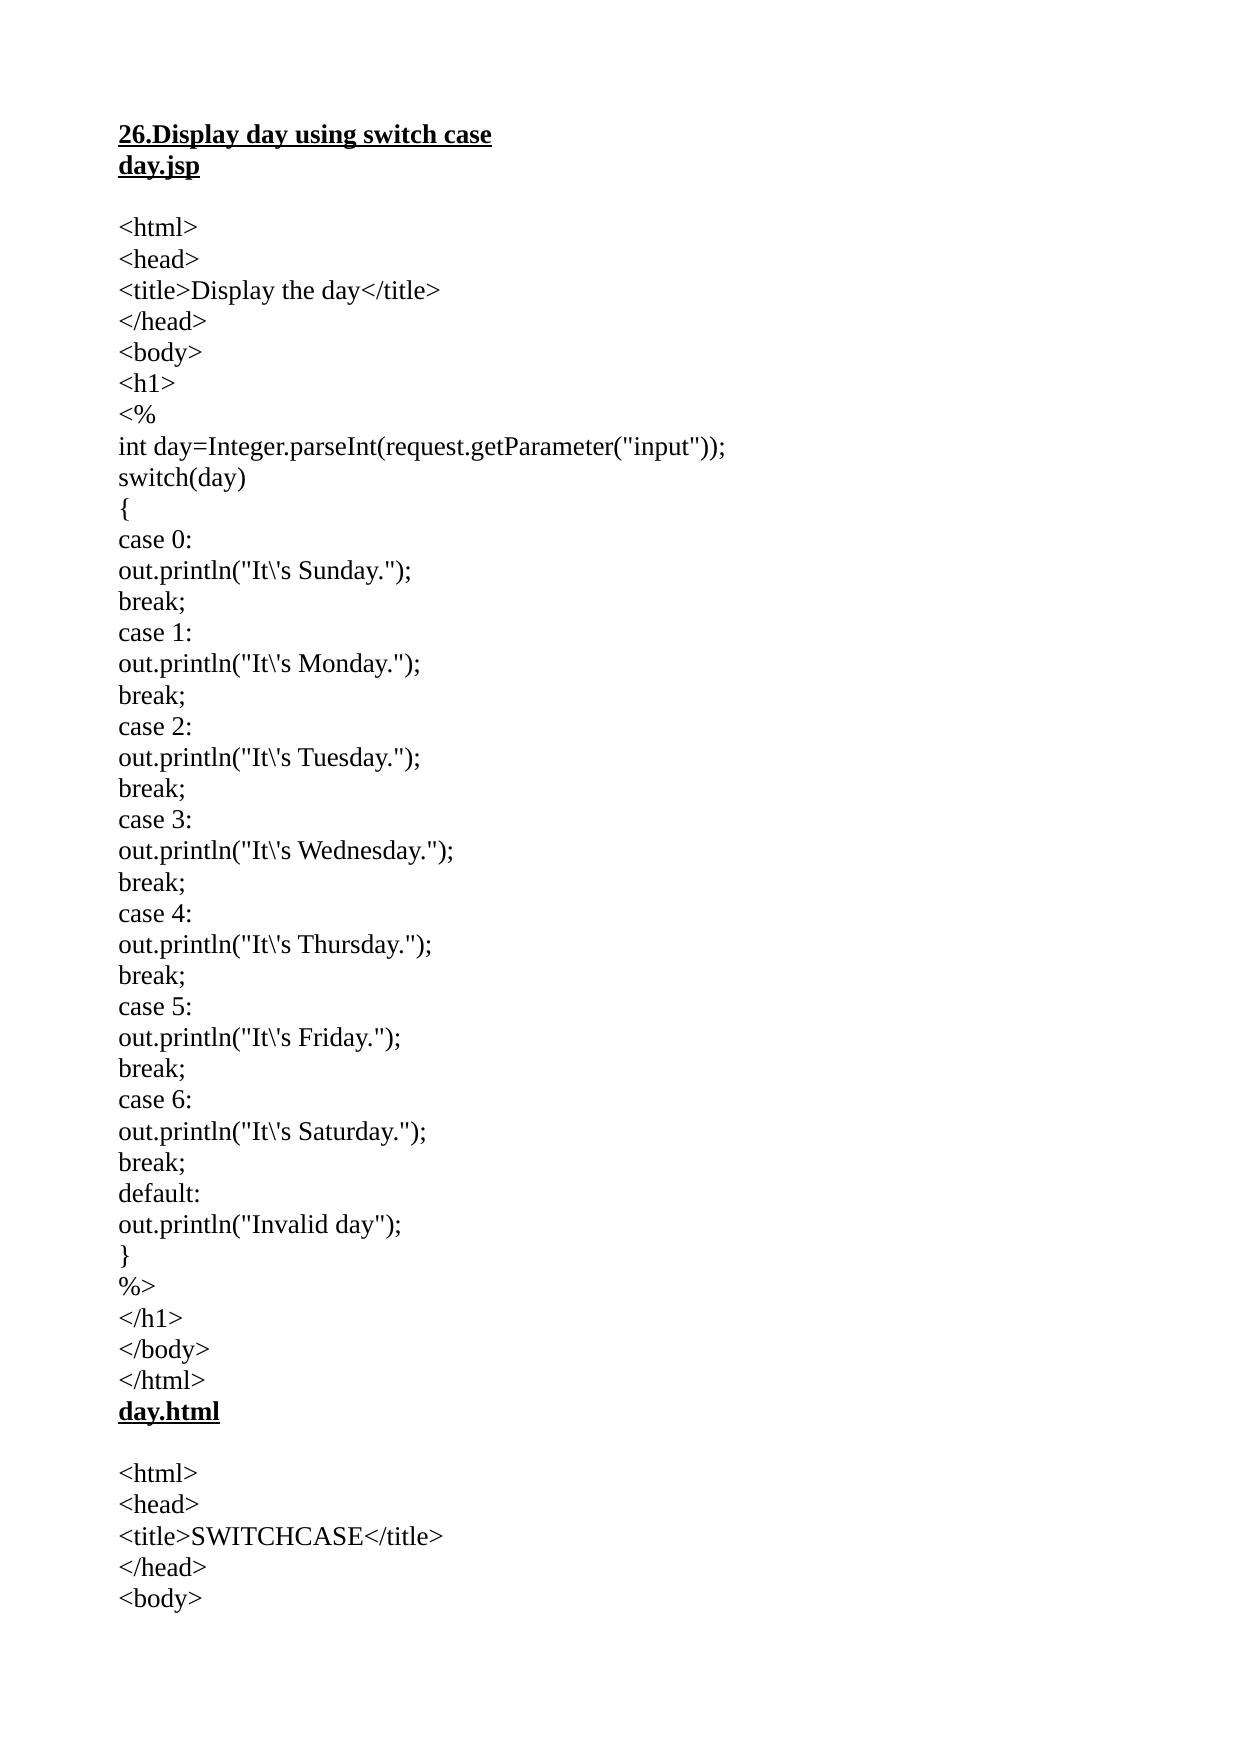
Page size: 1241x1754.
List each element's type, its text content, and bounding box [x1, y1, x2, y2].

text break; [118, 679, 1122, 710]
text <head> [118, 1488, 1122, 1520]
text <% [118, 398, 1122, 429]
text <body> [118, 336, 1122, 367]
text <body> [118, 1582, 1122, 1613]
text break; [118, 772, 1122, 803]
text break; [118, 866, 1122, 897]
text out.println("It\'s Saturday."); [118, 1115, 1122, 1146]
text out.println("It\'s Sunday."); [118, 554, 1122, 585]
text </head> [118, 1551, 1122, 1582]
text switch(day) [118, 461, 1122, 492]
text </head> [118, 305, 1122, 336]
text out.println("It\'s Tuesday."); [118, 741, 1122, 772]
text default: [118, 1177, 1122, 1208]
text out.println("Invalid day"); [118, 1208, 1122, 1239]
text <title>SWITCHCASE</title> [118, 1520, 1122, 1551]
text break; [118, 1146, 1122, 1177]
text out.println("It\'s Wednesday."); [118, 834, 1122, 866]
text %> [118, 1271, 1122, 1302]
text } [118, 1239, 1122, 1271]
text out.println("It\'s Friday."); [118, 1021, 1122, 1052]
text out.println("It\'s Thursday."); [118, 928, 1122, 959]
text case 0: [118, 523, 1122, 554]
text </html> [118, 1364, 1122, 1395]
text day.html [118, 1395, 1122, 1426]
text day.jsp [118, 149, 1122, 180]
text int day=Integer.parseInt(request.getParameter("input")); [118, 429, 1122, 461]
text case 2: [118, 710, 1122, 741]
text case 3: [118, 803, 1122, 834]
text { [118, 492, 1122, 523]
text 26.Display day using switch case [118, 118, 1122, 149]
text case 4: [118, 897, 1122, 928]
text <html> [118, 1457, 1122, 1488]
text case 5: [118, 990, 1122, 1021]
text <title>Display the day</title> [118, 274, 1122, 305]
text out.println("It\'s Monday."); [118, 648, 1122, 679]
text case 1: [118, 616, 1122, 648]
text <h1> [118, 367, 1122, 398]
text </body> [118, 1333, 1122, 1364]
text case 6: [118, 1084, 1122, 1115]
text break; [118, 959, 1122, 990]
text </h1> [118, 1302, 1122, 1333]
text <html> [118, 212, 1122, 243]
text <head> [118, 243, 1122, 274]
text break; [118, 585, 1122, 616]
text break; [118, 1052, 1122, 1084]
